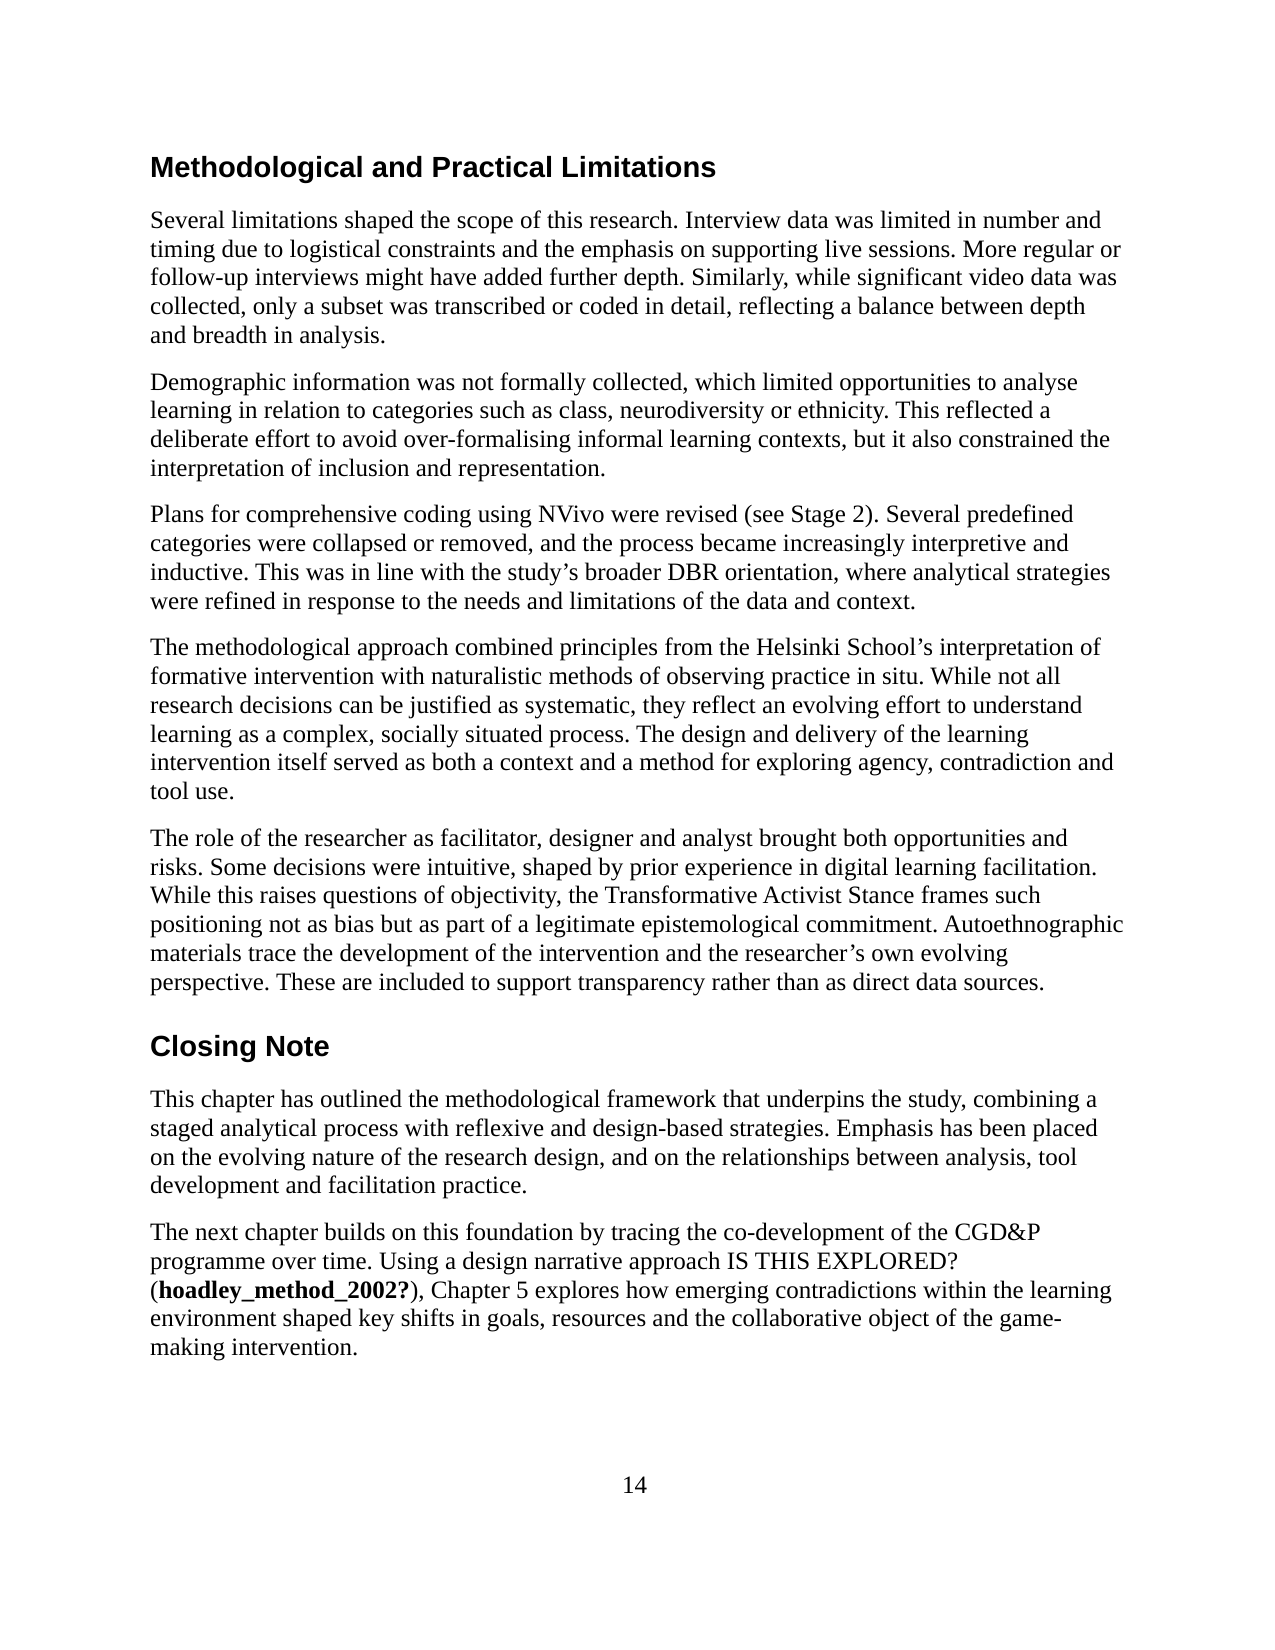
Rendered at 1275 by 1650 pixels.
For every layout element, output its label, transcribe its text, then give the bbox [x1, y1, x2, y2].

text This chapter has outlined the methodological framework that underpins the study, combining a staged analytical process with reflexive and design-based strategies. Emphasis has been placed on the evolving nature of the research design, and on the relationships between analysis, tool development and facilitation practice. [150, 1084, 1125, 1199]
text The role of the researcher as facilitator, designer and analyst brought both opportunities and risks. Some decisions were intuitive, shaped by prior experience in digital learning facilitation. While this raises questions of objectivity, the Transformative Activist Stance frames such positioning not as bias but as part of a legitimate epistemological commitment. Autoethnographic materials trace the development of the intervention and the researcher’s own evolving perspective. These are included to support transparency rather than as direct data sources. [150, 823, 1125, 995]
subtitle Methodological and Practical Limitations [150, 150, 1125, 183]
text The next chapter builds on this foundation by tracing the co-development of the CGD&P programme over time. Using a design narrative approach IS THIS EXPLORED? (hoadley_method_2002?), Chapter 5 explores how emerging contradictions within the learning environment shaped key shifts in goals, resources and the collaborative object of the game-making intervention. [150, 1217, 1125, 1361]
subtitle Closing Note [150, 1029, 1125, 1063]
text The methodological approach combined principles from the Helsinki School’s interpretation of formative intervention with naturalistic methods of observing practice in situ. While not all research decisions can be justified as systematic, they reflect an evolving effort to understand learning as a complex, socially situated process. The design and delivery of the learning intervention itself served as both a context and a method for exploring agency, contradiction and tool use. [150, 632, 1125, 805]
text Several limitations shaped the scope of this research. Interview data was limited in number and timing due to logistical constraints and the emphasis on supporting live sessions. More regular or follow-up interviews might have added further depth. Similarly, while significant video data was collected, only a subset was transcribed or coded in detail, reflecting a balance between depth and breadth in analysis. [150, 205, 1125, 349]
text Plans for comprehensive coding using NVivo were revised (see Stage 2). Several predefined categories were collapsed or removed, and the process became increasingly interpretive and inductive. This was in line with the study’s broader DBR orientation, where analytical strategies were refined in response to the needs and limitations of the data and context. [150, 499, 1125, 614]
text Demographic information was not formally collected, which limited opportunities to analyse learning in relation to categories such as class, neurodiversity or ethnicity. This reflected a deliberate effort to avoid over-formalising informal learning contexts, but it also constrained the interpretation of inclusion and representation. [150, 367, 1125, 482]
